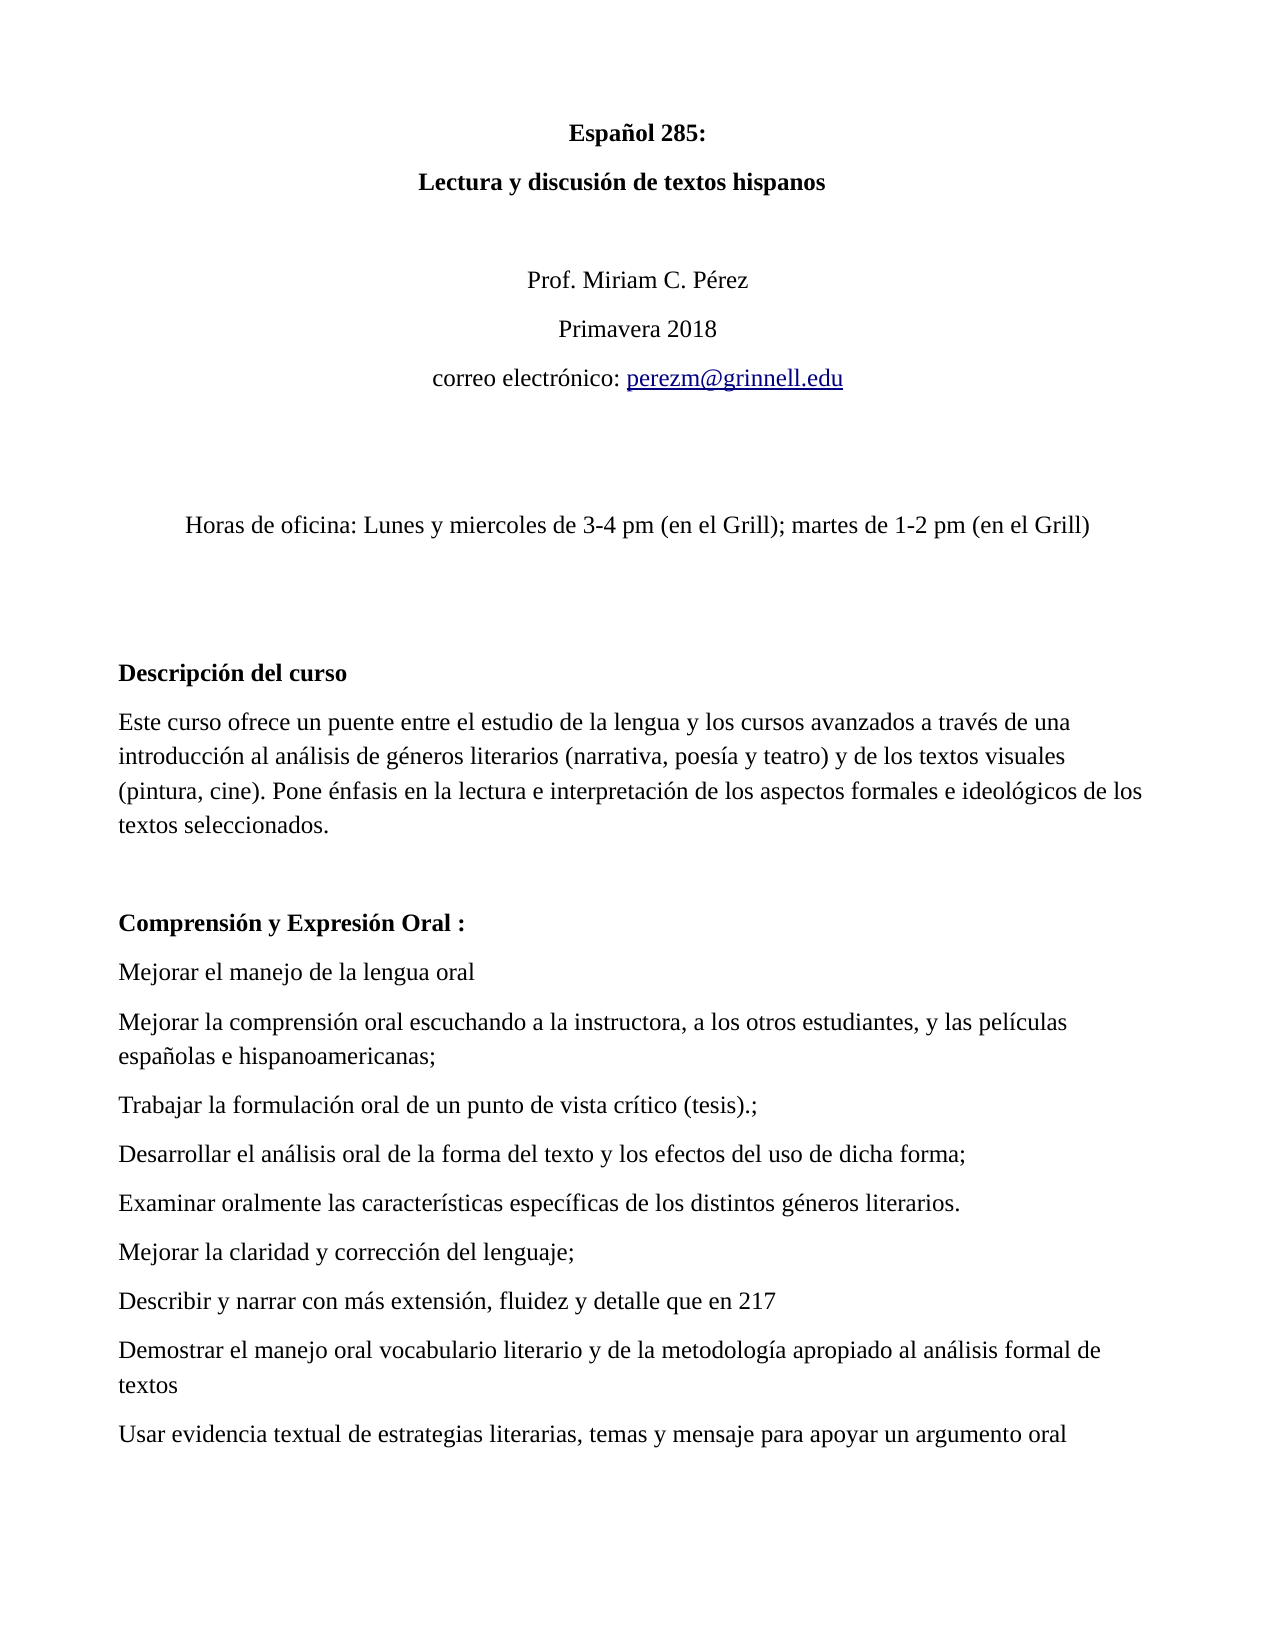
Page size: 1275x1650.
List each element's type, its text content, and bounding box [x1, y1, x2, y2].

text Demostrar el manejo oral vocabulario literario y de la metodología apropiado al análisis formal de textos [118, 1335, 1157, 1399]
text Comprensión y Expresión Oral : [118, 908, 1157, 937]
text Español 285: [118, 118, 1157, 147]
text Usar evidencia textual de estrategias literarias, temas y mensaje para apoyar un argumento oral [118, 1419, 1157, 1448]
text Este curso ofrece un puente entre el estudio de la lengua y los cursos avanzados a través de una introducción al análisis de géneros literarios (narrativa, poesía y teatro) y de los textos visuales (pintura, cine). Pone énfasis en la lectura e interpretación de los aspectos formales e ideológicos de los textos seleccionados. [118, 707, 1157, 839]
text Desarrollar el análisis oral de la forma del texto y los efectos del uso de dicha forma; [118, 1139, 1157, 1168]
text Mejorar el manejo de la lengua oral [118, 957, 1157, 986]
text Lectura y discusión de textos hispanos [118, 167, 1157, 196]
text Primavera 2018 [118, 314, 1157, 343]
text correo electrónico: perezm@grinnell.edu [118, 363, 1157, 392]
text Mejorar la comprensión oral escuchando a la instructora, a los otros estudiantes, y las películas españolas e hispanoamericanas; [118, 1007, 1157, 1070]
text Prof. Miriam C. Pérez [118, 265, 1157, 294]
text Describir y narrar con más extensión, fluidez y detalle que en 217 [118, 1286, 1157, 1315]
text Trabajar la formulación oral de un punto de vista crítico (tesis).; [118, 1090, 1157, 1119]
text Mejorar la claridad y corrección del lenguaje; [118, 1237, 1157, 1266]
text Horas de oficina: Lunes y miercoles de 3-4 pm (en el Grill); martes de 1-2 pm (en el Grill) [118, 511, 1157, 539]
text Descripción del curso [118, 658, 1157, 687]
text Examinar oralmente las características específicas de los distintos géneros literarios. [118, 1188, 1157, 1217]
